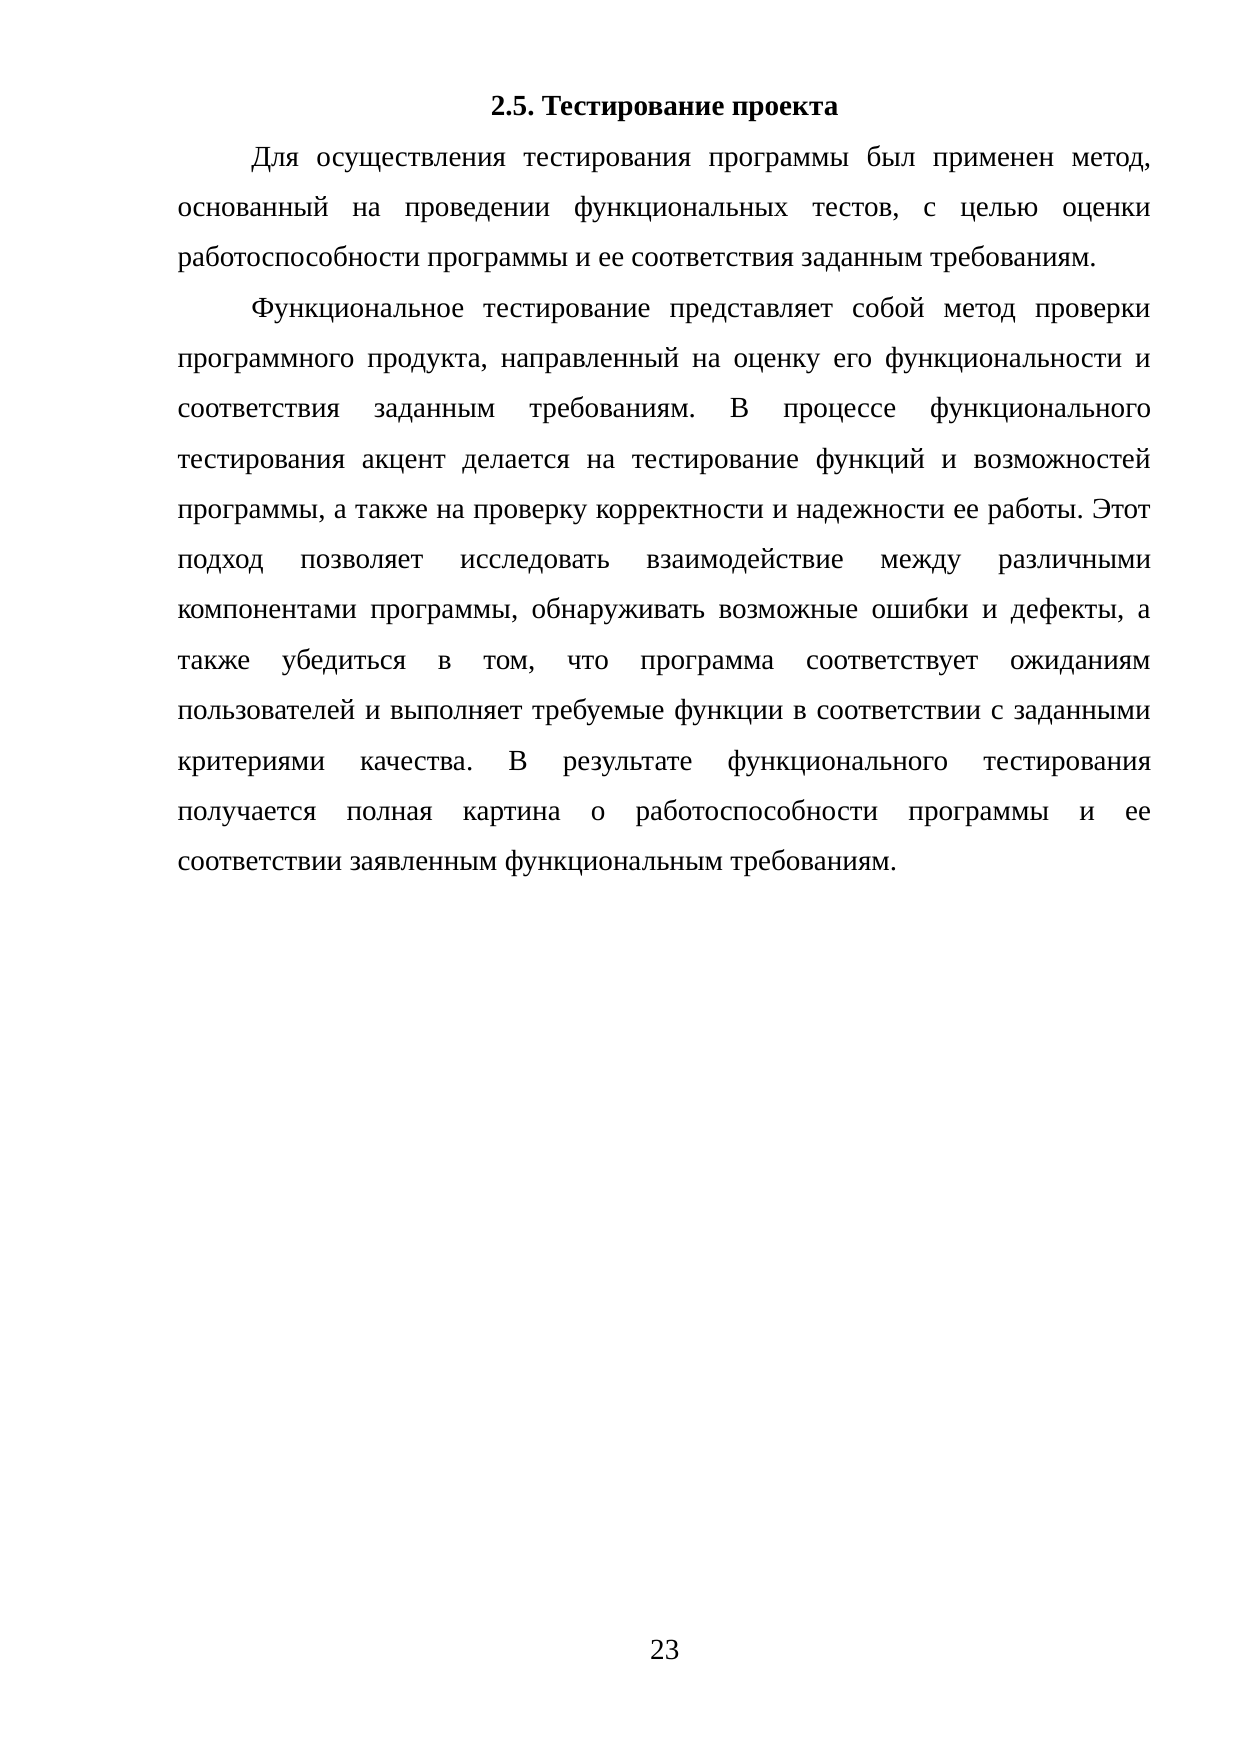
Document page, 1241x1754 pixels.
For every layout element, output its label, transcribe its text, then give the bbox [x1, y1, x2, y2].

subtitle 2.5. Тестирование проекта [177, 88, 1152, 122]
text Функциональное тестирование представляет собой метод проверки программного продукта, направленный на оценку его функциональности и соответствия заданным требованиям. В процессе функционального тестирования акцент делается на тестирование функций и возможностей программы, а также на проверку корректности и надежности ее работы. Этот подход позволяет исследовать взаимодействие между различными компонентами программы, обнаруживать возможные ошибки и дефекты, а также убедиться в том, что программа соответствует ожиданиям пользователей и выполняет требуемые функции в соответствии с заданными критериями качества. В результате функционального тестирования получается полная картина о работоспособности программы и ее соответствии заявленным функциональным требованиям. [177, 290, 1152, 877]
text Для осуществления тестирования программы был применен метод, основанный на проведении функциональных тестов, с целью оценки работоспособности программы и ее соответствия заданным требованиям. [177, 139, 1152, 273]
